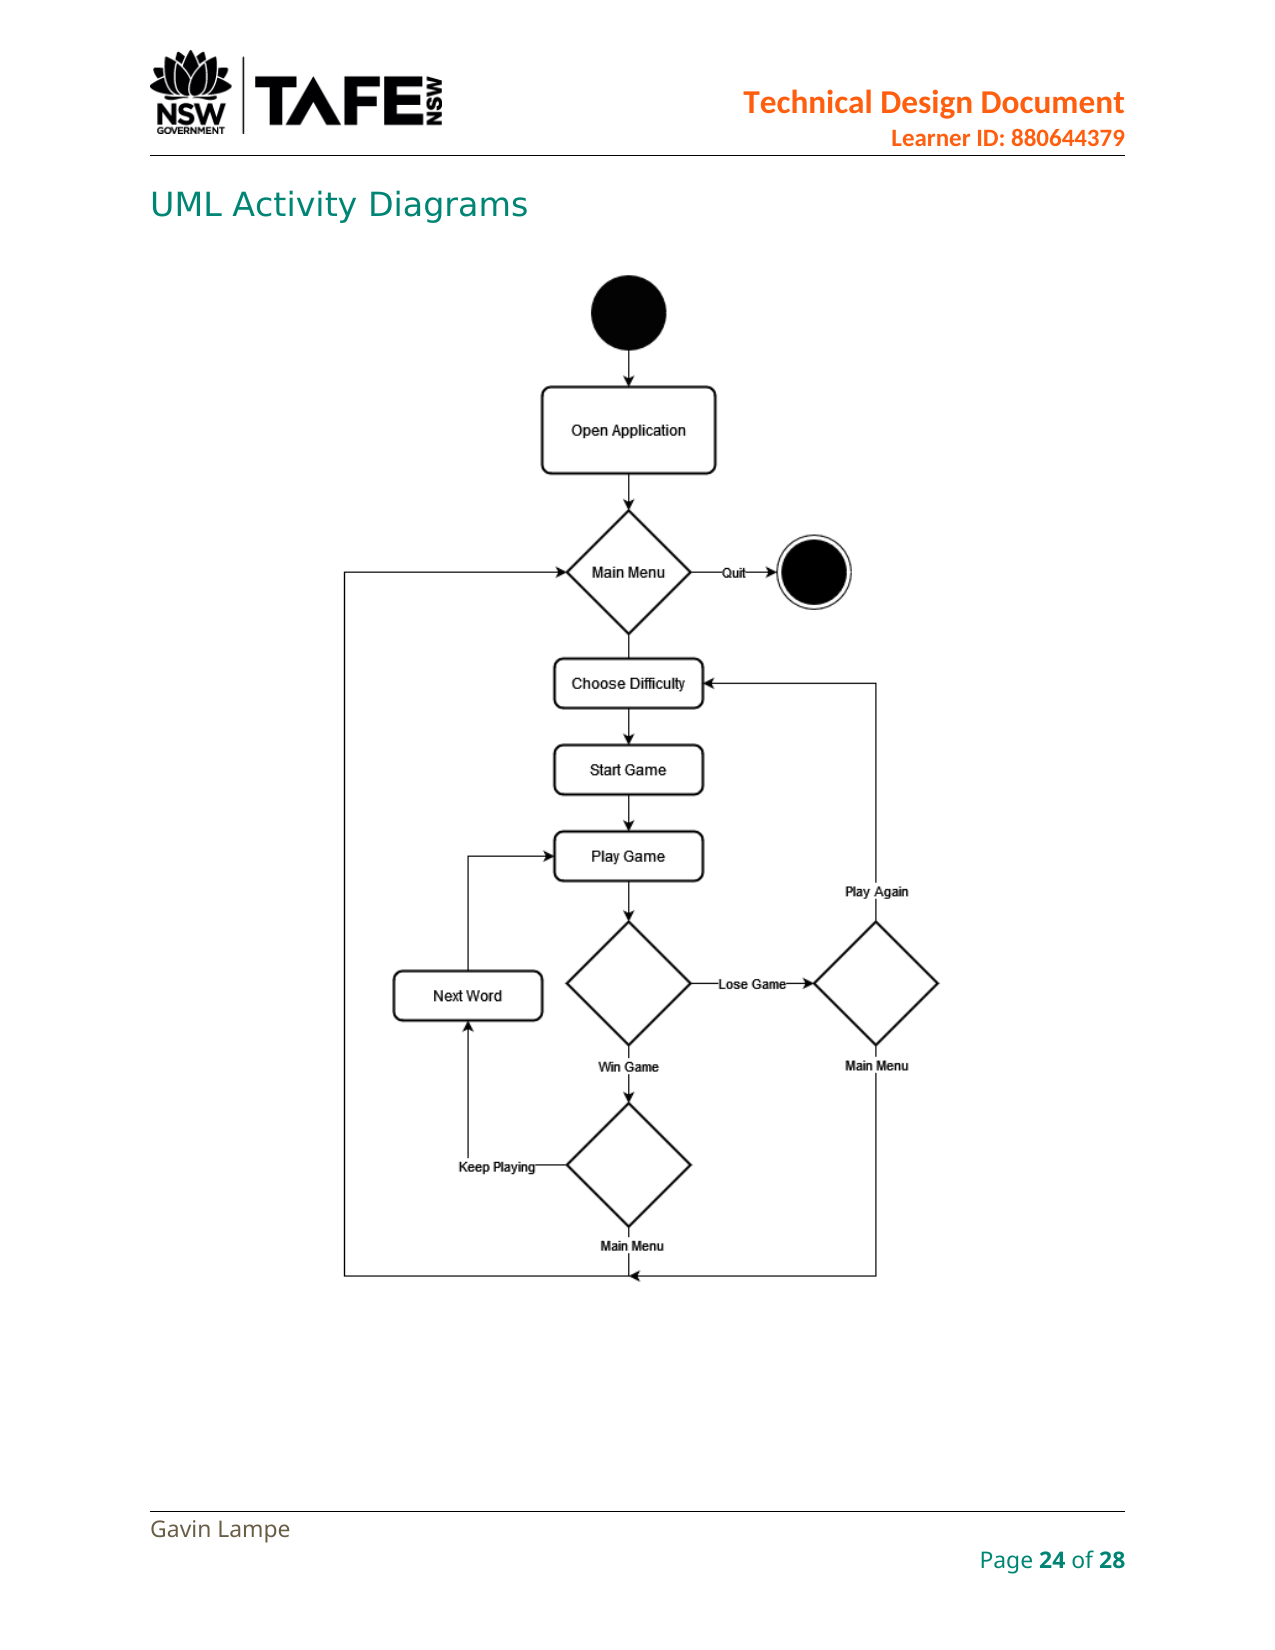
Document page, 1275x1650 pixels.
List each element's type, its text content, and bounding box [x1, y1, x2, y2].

subtitle UML Activity Diagrams [150, 185, 1125, 224]
picture [323, 263, 952, 1299]
picture [150, 50, 442, 134]
